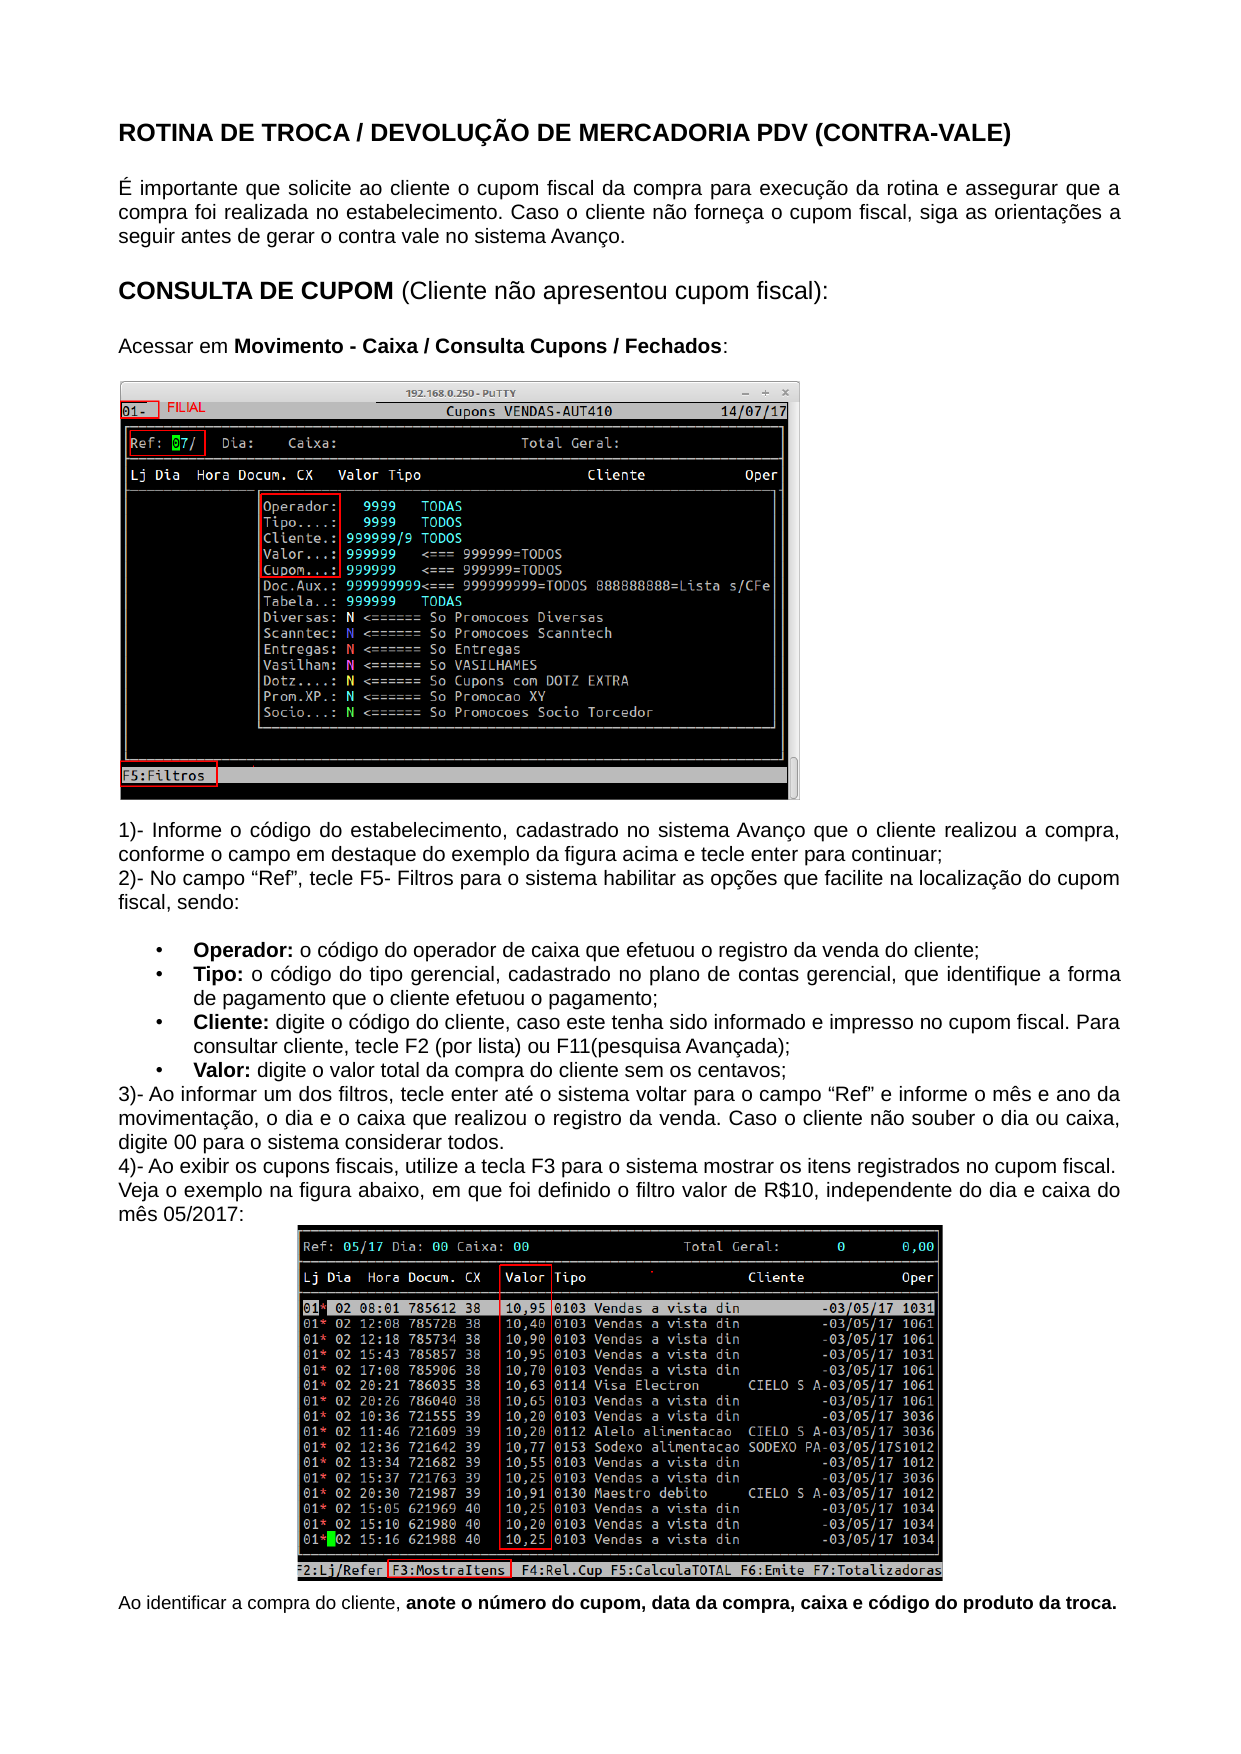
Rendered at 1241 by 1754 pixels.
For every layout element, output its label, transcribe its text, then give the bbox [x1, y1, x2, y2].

text Acessar em Movimento - Caixa / Consulta Cupons / Fechados: [118, 334, 1122, 358]
text CONSULTA DE CUPOM (Cliente não apresentou cupom fiscal): [118, 276, 1122, 305]
text Veja o exemplo na figura abaixo, em que foi definido o filtro valor de R$10, independente do dia e caixa do mês 05/2017: [118, 1177, 1122, 1225]
text 3)- Ao informar um dos filtros, tecle enter até o sistema voltar para o campo “Ref” e informe o mês e ano da movimentação, o dia e o caixa que realizou o registro da venda. Caso o cliente não souber o dia ou caixa, digite 00 para o sistema considerar todos. [118, 1082, 1122, 1153]
text É importante que solicite ao cliente o cupom fiscal da compra para execução da rotina e assegurar que a compra foi realizada no estabelecimento. Caso o cliente não forneça o cupom fiscal, siga as orientações a seguir antes de gerar o contra vale no sistema Avanço. [118, 176, 1122, 247]
list Operador: o código do operador de caixa que efetuou o registro da venda do cliente; [156, 937, 1122, 962]
picture [297, 1225, 943, 1581]
text Ao identificar a compra do cliente, anote o número do cupom, data da compra, caixa e código do produto da troca. [118, 1592, 1122, 1613]
text 2)- No campo “Ref”, tecle F5- Filtros para o sistema habilitar as opções que facilite na localização do cupom fiscal, sendo: [118, 866, 1122, 913]
text ROTINA DE TROCA / DEVOLUÇÃO DE MERCADORIA PDV (CONTRA-VALE) [118, 118, 1122, 147]
list Valor: digite o valor total da compra do cliente sem os centavos; [156, 1058, 1122, 1082]
picture [120, 381, 800, 800]
text 1)- Informe o código do estabelecimento, cadastrado no sistema Avanço que o cliente realizou a compra, conforme o campo em destaque do exemplo da figura acima e tecle enter para continuar; [118, 818, 1122, 866]
list Tipo: o código do tipo gerencial, cadastrado no plano de contas gerencial, que identifique a forma de pagamento que o cliente efetuou o pagamento; [156, 962, 1122, 1009]
list Cliente: digite o código do cliente, caso este tenha sido informado e impresso no cupom fiscal. Para consultar cliente, tecle F2 (por lista) ou F11(pesquisa Avançada); [156, 1009, 1122, 1058]
text 4)- Ao exibir os cupons fiscais, utilize a tecla F3 para o sistema mostrar os itens registrados no cupom fiscal. [118, 1153, 1122, 1177]
